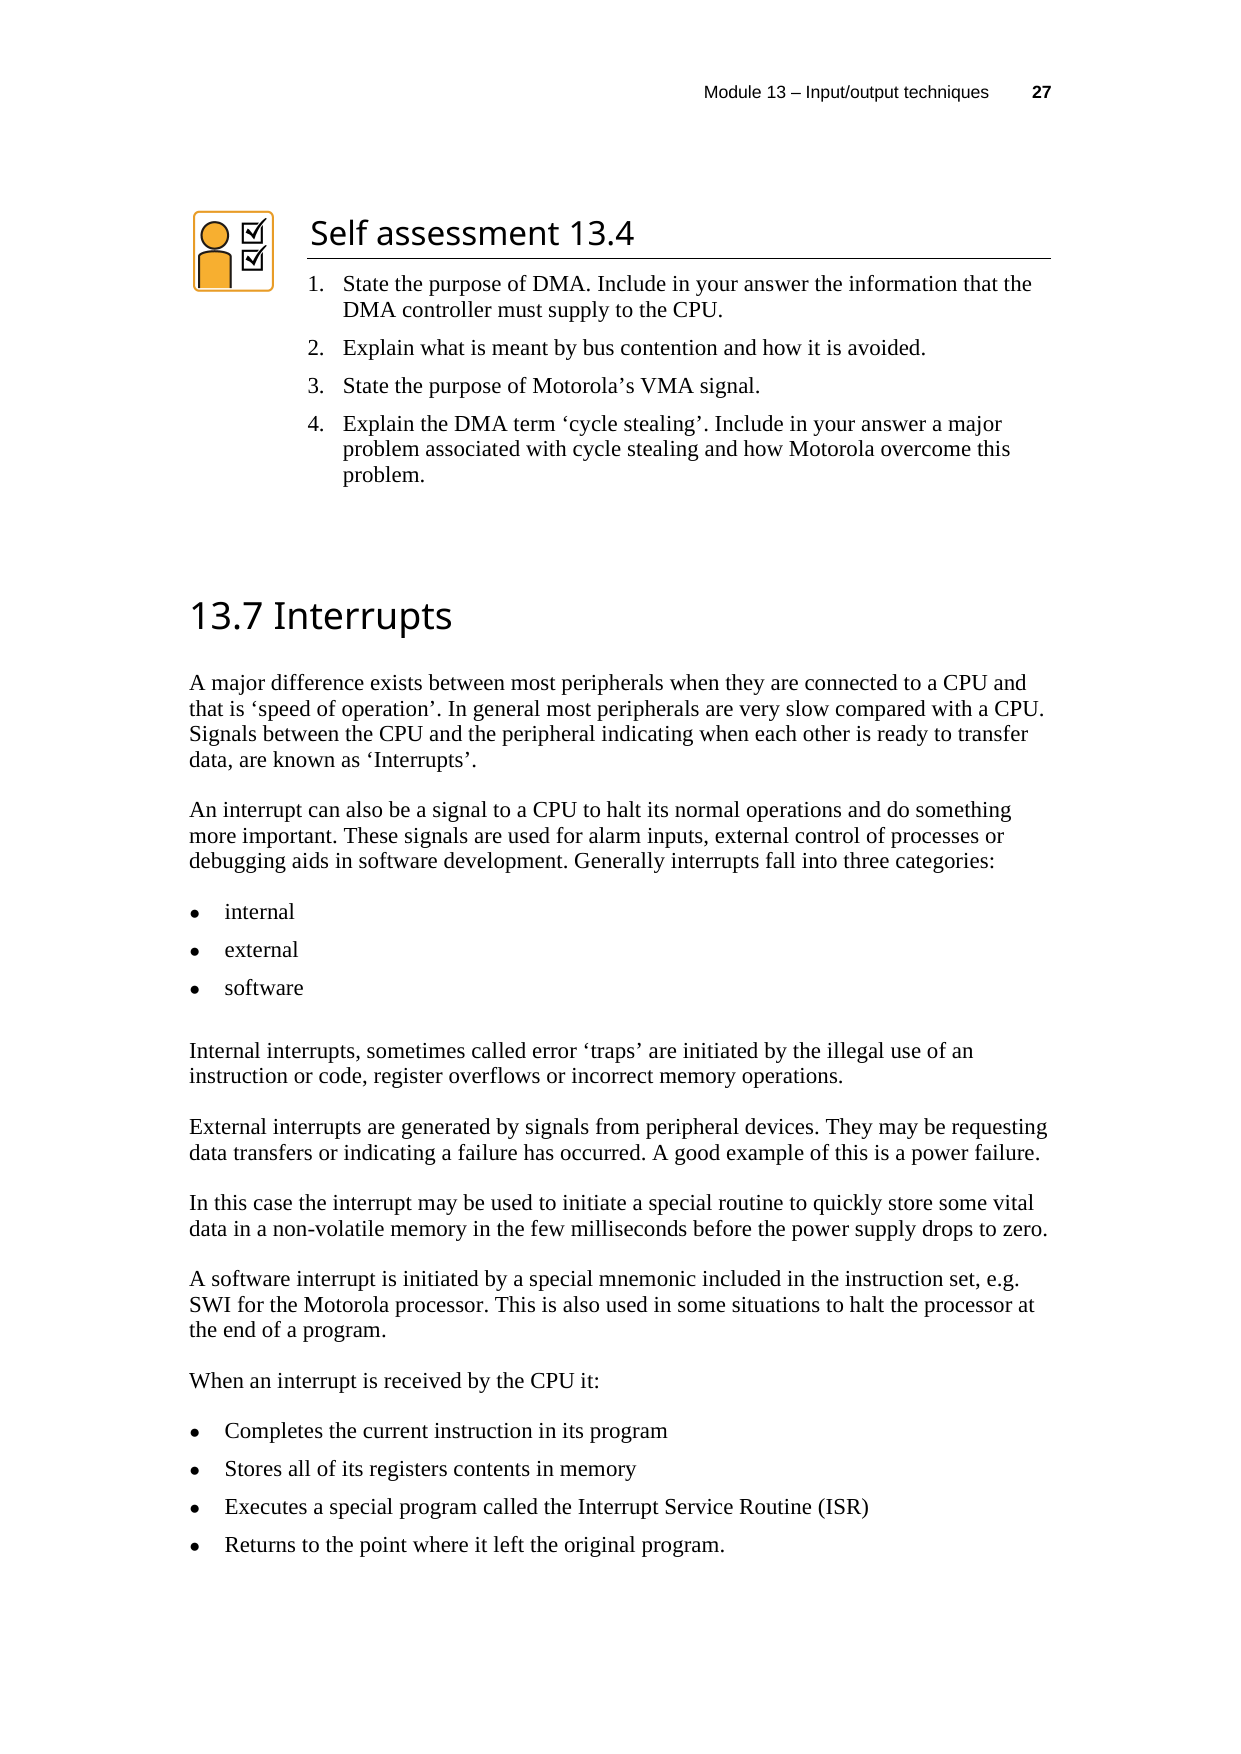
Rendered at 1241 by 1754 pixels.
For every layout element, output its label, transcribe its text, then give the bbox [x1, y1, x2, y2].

table_header Self assessment 13.4 State the purpose of DMA. Include in your answer the information that the DMA controller must supply to the CPU. Explain what is meant by bus contention and how it is avoided. State the purpose of Motorola’s VMA signal. Explain the DMA term ‘cycle stealing’. Include in your answer a major problem associated with cycle stealing and how Motorola overcome this problem. [307, 259, 1051, 487]
text In this case the interrupt may be used to initiate a special routine to quickly store some vital data in a non-volatile memory in the few milliseconds before the power supply drops to zero. [189, 1190, 1051, 1241]
list Executes a special program called the Interrupt Service Routine (ISR) [189, 1494, 1051, 1519]
text A software interrupt is initiated by a special mnemonic included in the instruction set, e.g. SWI for the Motorola processor. This is also used in some situations to halt the processor at the end of a program. [189, 1266, 1051, 1342]
text External interrupts are generated by signals from peripheral devices. They may be requesting data transfers or indicating a failure has occurred. A good example of this is a power failure. [189, 1114, 1051, 1165]
table_header [189, 207, 307, 487]
list external [189, 936, 1051, 962]
list Stores all of its registers contents in memory [189, 1456, 1051, 1481]
table_header Self assessment 13.4 State the purpose of DMA. Include in your answer the information that the DMA controller must supply to the CPU. Explain what is meant by bus contention and how it is avoided. State the purpose of Motorola’s VMA signal. Explain the DMA term ‘cycle stealing’. Include in your answer a major problem associated with cycle stealing and how Motorola overcome this problem. [307, 207, 1051, 258]
list software [189, 974, 1051, 1025]
picture [188, 206, 278, 296]
subtitle Interrupts [189, 589, 1051, 640]
list internal [189, 898, 1051, 924]
list Returns to the point where it left the original program. [189, 1532, 1051, 1583]
text An interrupt can also be a signal to a CPU to halt its normal operations and do something more important. These signals are used for alarm inputs, external control of processes or debugging aids in software development. Generally interrupts fall into three categories: [189, 797, 1051, 873]
text When an interrupt is received by the CPU it: [189, 1367, 1051, 1393]
text Internal interrupts, sometimes called error ‘traps’ are initiated by the illegal use of an instruction or code, register overflows or incorrect memory operations. [189, 1038, 1051, 1089]
text A major difference exists between most peripherals when they are connected to a CPU and that is ‘speed of operation’. In general most peripherals are very slow compared with a CPU. Signals between the CPU and the peripheral indicating when each other is ready to transfer data, are known as ‘Interrupts’. [189, 670, 1051, 772]
list Completes the current instruction in its program [189, 1418, 1051, 1443]
